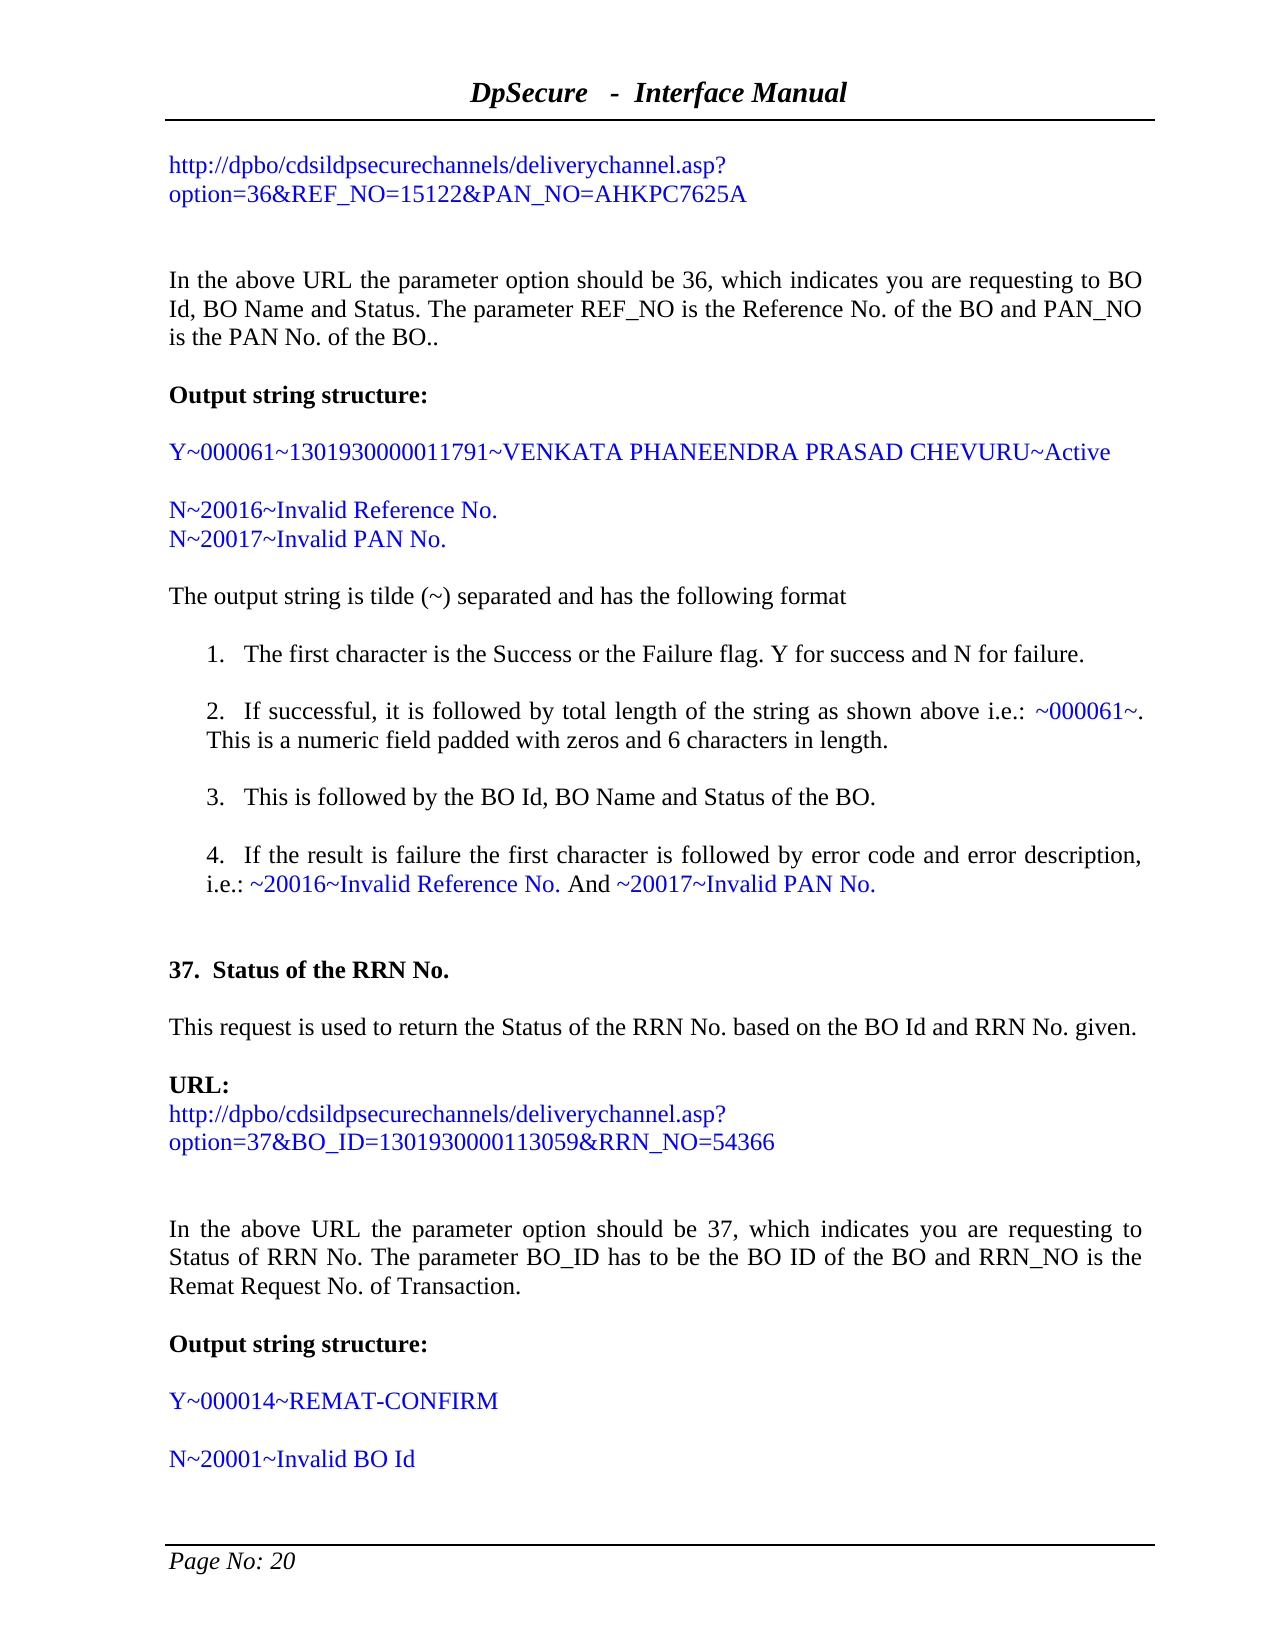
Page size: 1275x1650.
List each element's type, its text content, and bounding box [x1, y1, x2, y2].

text 4. If the result is failure the first character is followed by error code and error description, i.e.: ~20016~Invalid Reference No. And ~20017~Invalid PAN No. [206, 840, 1144, 897]
text Y~000061~1301930000011791~VENKATA PHANEENDRA PRASAD CHEVURU~Active [169, 437, 1144, 466]
text In the above URL the parameter option should be 37, which indicates you are requesting to Status of RRN No. The parameter BO_ID has to be the BO ID of the BO and RRN_NO is the Remat Request No. of Transaction. [169, 1214, 1144, 1300]
text N~20016~Invalid Reference No. [169, 495, 1144, 524]
text N~20017~Invalid PAN No. [169, 524, 1144, 552]
text 3. This is followed by the BO Id, BO Name and Status of the BO. [206, 782, 1144, 811]
text 2. If successful, it is followed by total length of the string as shown above i.e.: ~000061~. This is a numeric field padded with zeros and 6 characters in length. [206, 696, 1144, 754]
text URL: [169, 1070, 1144, 1099]
text Y~000014~REMAT-CONFIRM [169, 1386, 1144, 1415]
text http://dpbo/cdsildpsecurechannels/deliverychannel.asp?option=37&BO_ID=1301930000113059&RRN_NO=54366 [169, 1099, 1144, 1156]
text Output string structure: [169, 380, 1144, 409]
text N~20001~Invalid BO Id [169, 1444, 1144, 1472]
text 1. The first character is the Success or the Failure flag. Y for success and N for failure. [169, 639, 1144, 667]
text http://dpbo/cdsildpsecurechannels/deliverychannel.asp?option=36&REF_NO=15122&PAN_NO=AHKPC7625A [169, 150, 1144, 207]
text This request is used to return the Status of the RRN No. based on the BO Id and RRN No. given. [169, 1012, 1144, 1041]
text In the above URL the parameter option should be 36, which indicates you are requesting to BO Id, BO Name and Status. The parameter REF_NO is the Reference No. of the BO and PAN_NO is the PAN No. of the BO.. [169, 265, 1144, 351]
text The output string is tilde (~) separated and has the following format [169, 581, 1144, 610]
text Output string structure: [169, 1329, 1144, 1357]
text 37. Status of the RRN No. [169, 955, 1144, 984]
